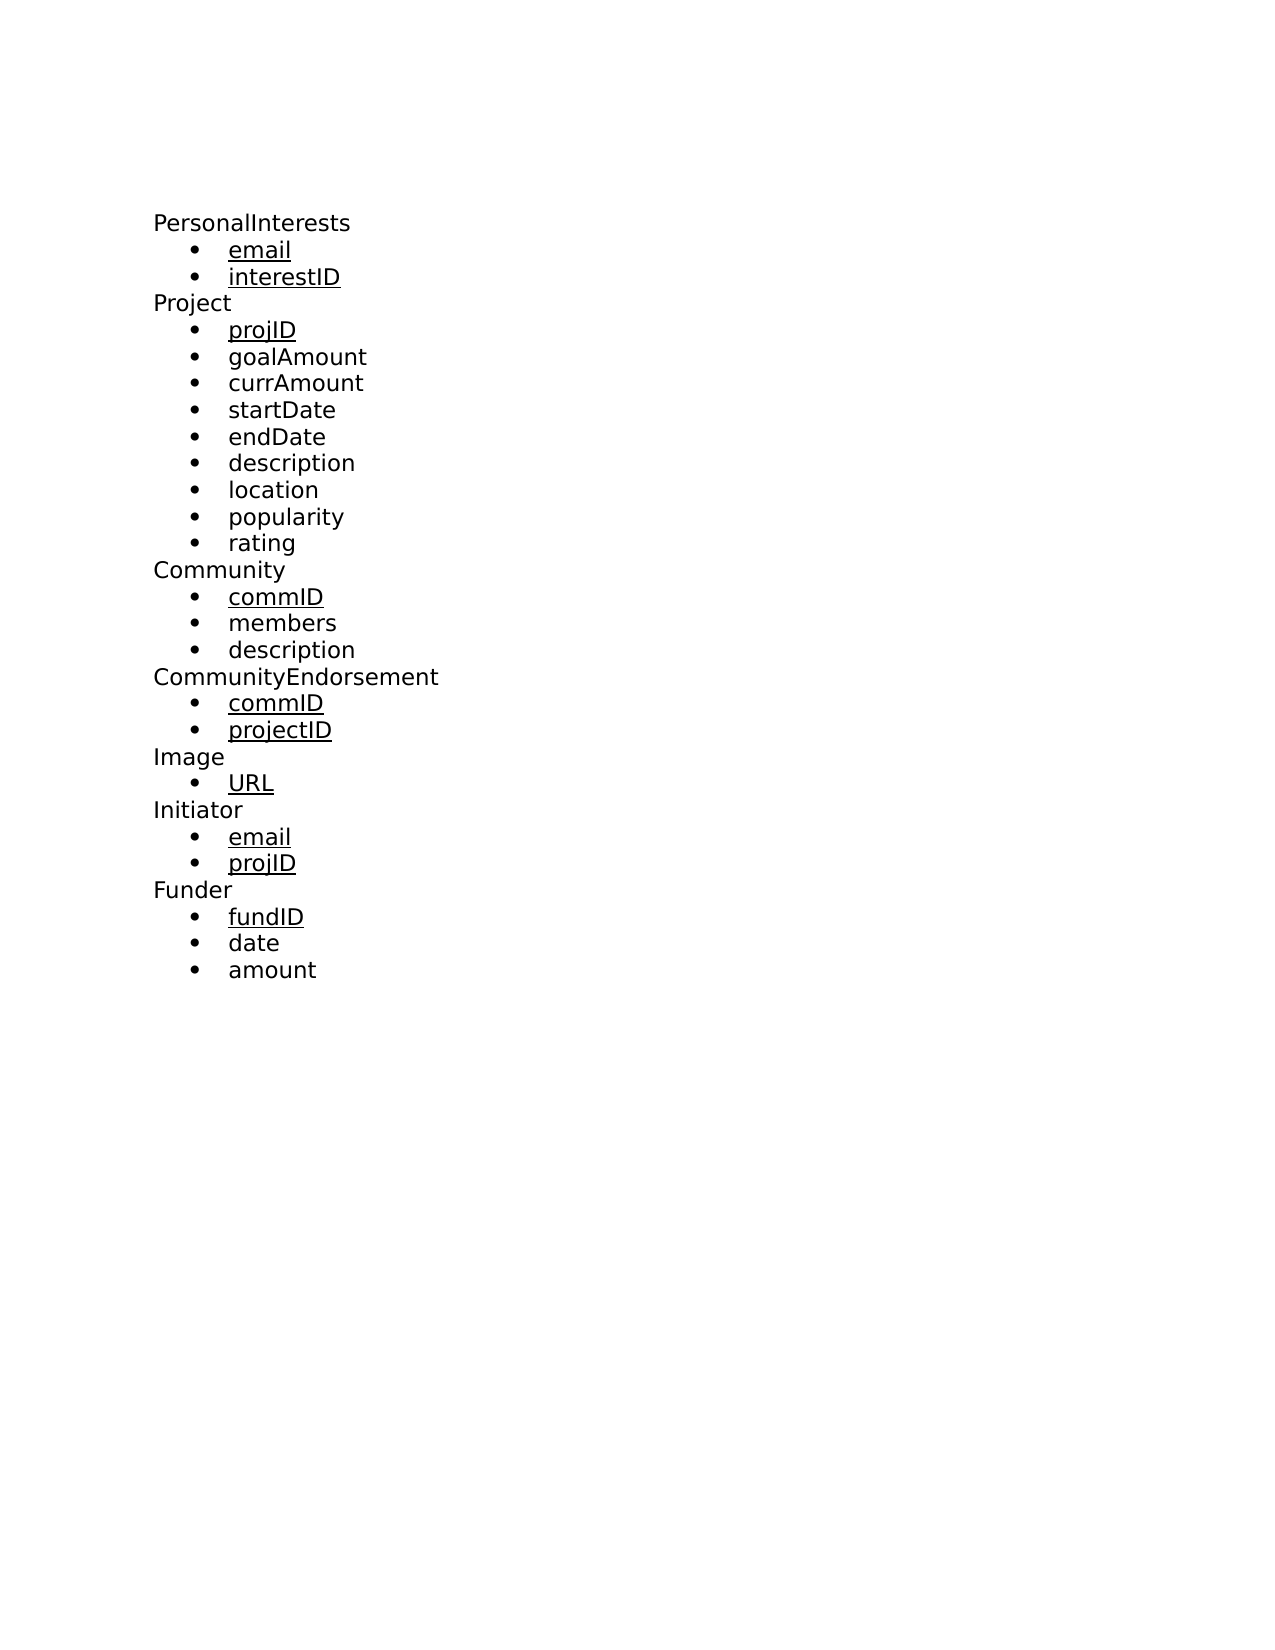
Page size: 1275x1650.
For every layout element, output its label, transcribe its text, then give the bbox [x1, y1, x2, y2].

list amount [191, 957, 1122, 984]
list rating [191, 531, 1122, 557]
list popularity [191, 504, 1122, 531]
list date [191, 931, 1122, 957]
text Image [153, 744, 1122, 771]
list members [191, 611, 1122, 637]
text Funder [153, 877, 1122, 904]
text PersonalInterests [153, 211, 1122, 237]
list location [191, 477, 1122, 504]
text Community [153, 557, 1122, 584]
text CommunityEndorsement [153, 664, 1122, 691]
list projectID [191, 717, 1122, 744]
list projID [191, 851, 1122, 877]
list currAmount [191, 371, 1122, 397]
list commID [191, 691, 1122, 717]
list interestID [191, 264, 1122, 291]
list startDate [191, 397, 1122, 424]
list email [191, 237, 1122, 264]
list URL [191, 771, 1122, 797]
list commID [191, 584, 1122, 611]
list description [191, 637, 1122, 664]
text Project [153, 291, 1122, 317]
list projID [191, 317, 1122, 344]
list goalAmount [191, 344, 1122, 371]
list description [191, 451, 1122, 477]
list email [191, 824, 1122, 851]
list fundID [191, 904, 1122, 931]
list endDate [191, 424, 1122, 451]
text Initiator [153, 797, 1122, 824]
